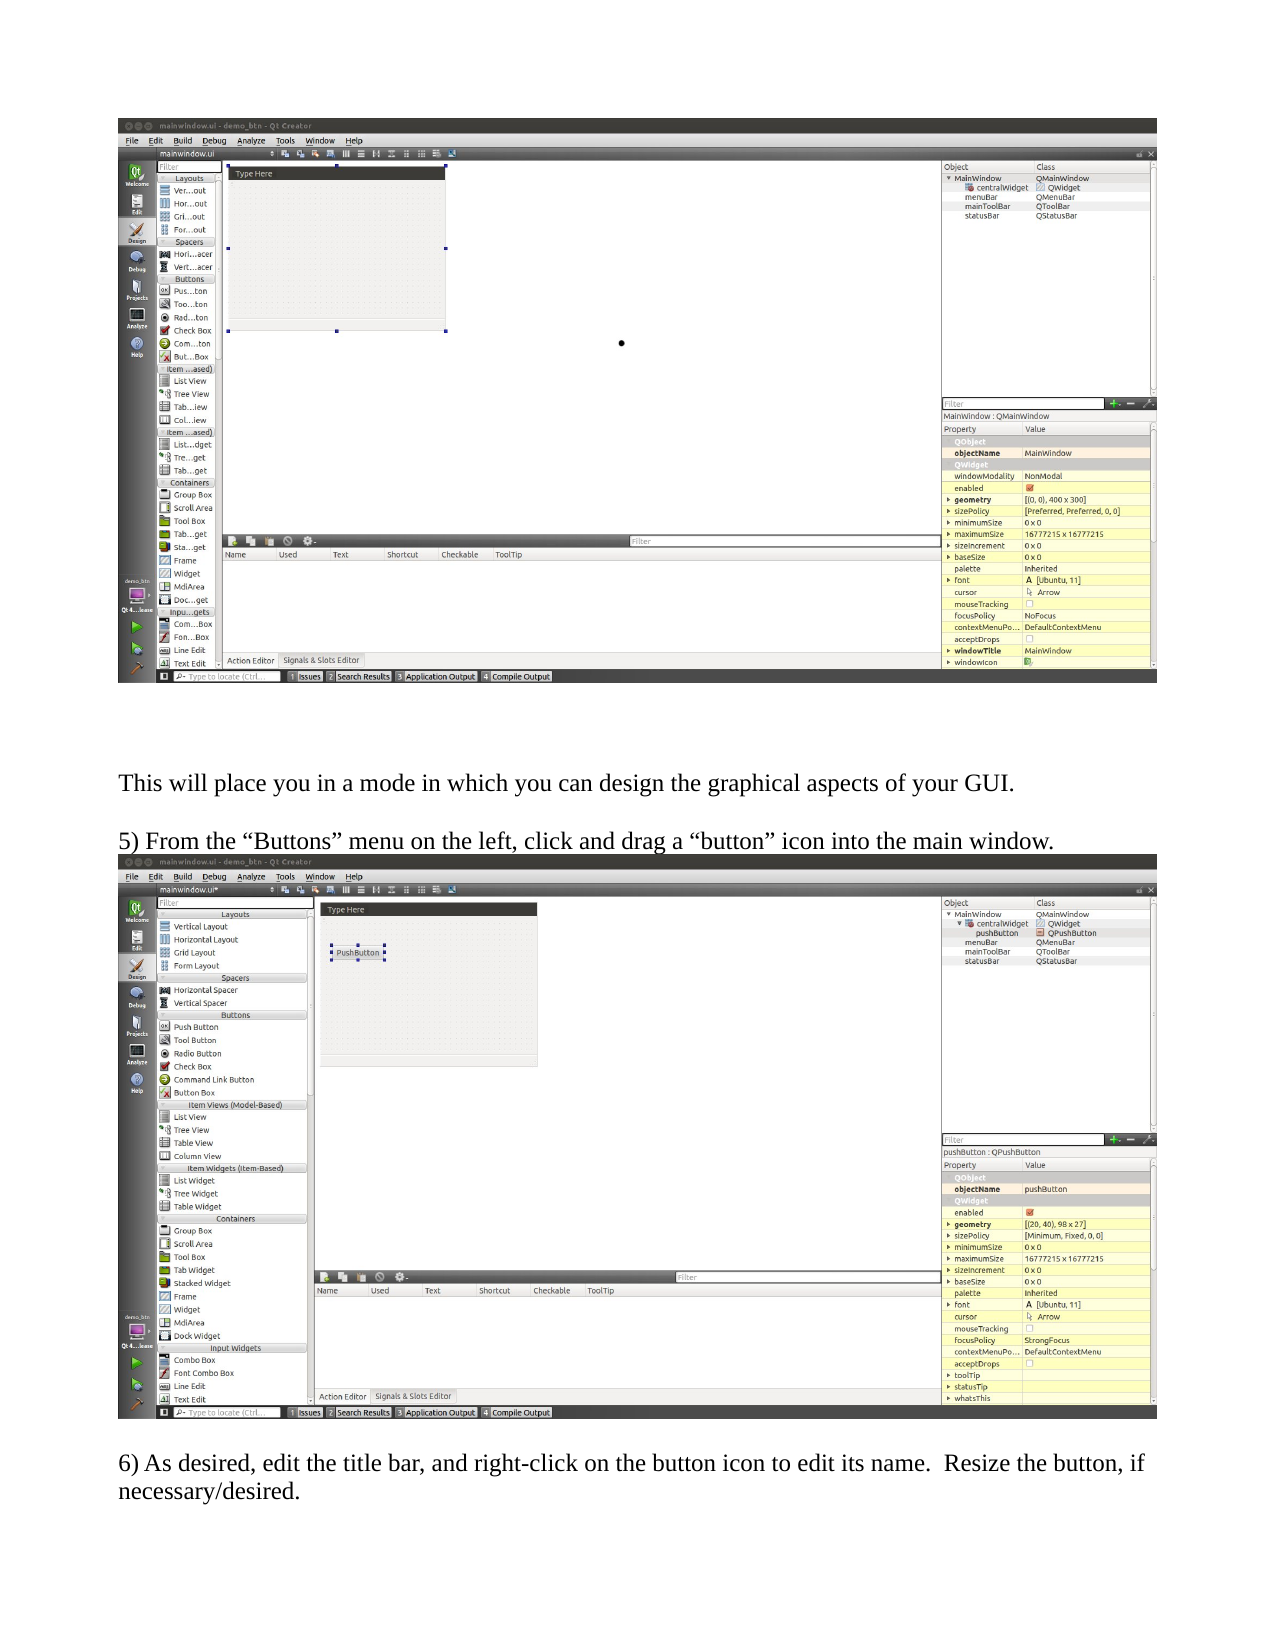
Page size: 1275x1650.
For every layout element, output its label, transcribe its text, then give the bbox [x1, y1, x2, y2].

picture [118, 118, 1157, 683]
text 6) As desired, edit the title bar, and right-click on the button icon to edit its name. Resize the button, if necessary/desired. [118, 1448, 1157, 1505]
text This will place you in a mode in which you can design the graphical aspects of your GUI. [118, 768, 1157, 797]
picture [118, 854, 1157, 1419]
text 5) From the “Buttons” menu on the left, click and drag a “button” icon into the main window. [118, 826, 1157, 854]
